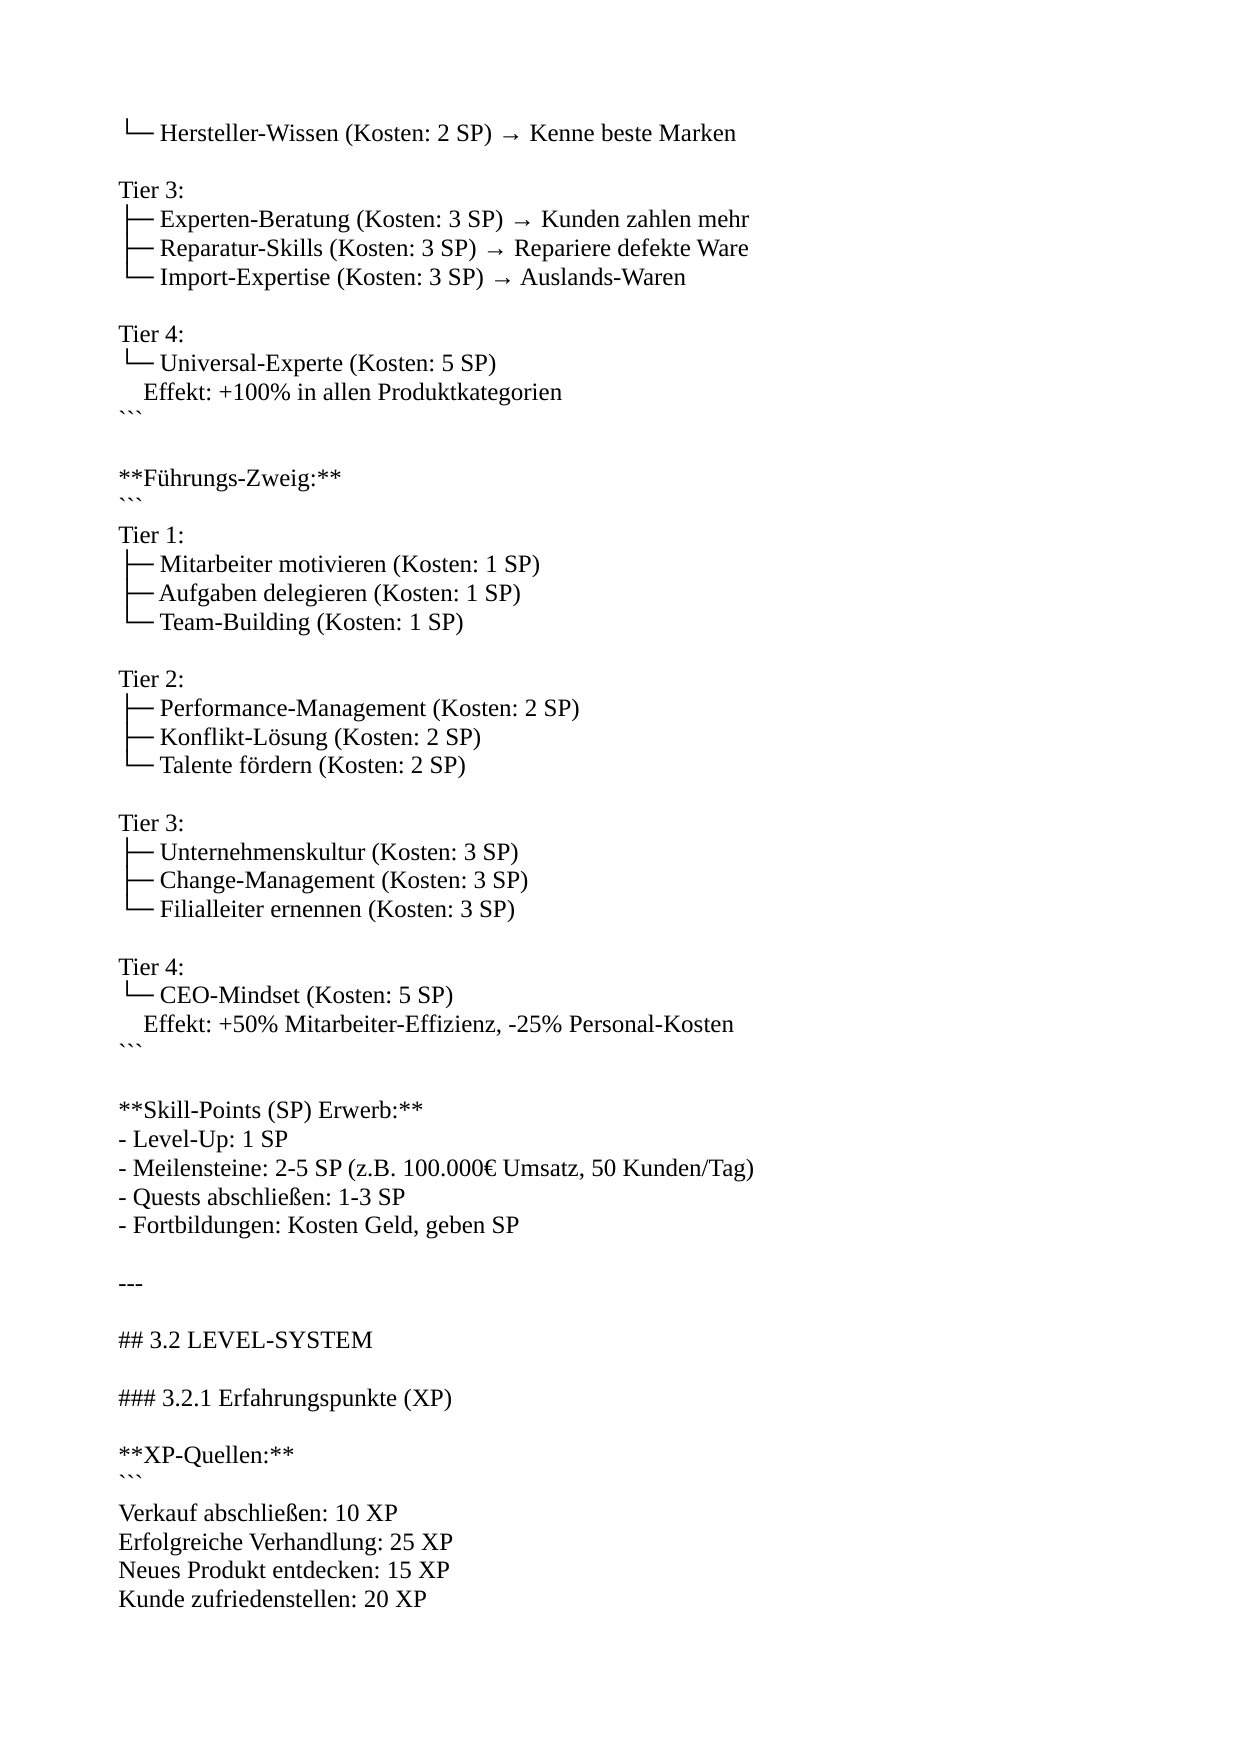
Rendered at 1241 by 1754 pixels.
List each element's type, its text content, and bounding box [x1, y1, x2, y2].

text └─ Hersteller-Wissen (Kosten: 2 SP) → Kenne beste Marken Tier 3: ├─ Experten-Beratung (Kosten: 3 SP) → Kunden zahlen mehr ├─ Reparatur-Skills (Kosten: 3 SP) → Repariere defekte Ware └─ Import-Expertise (Kosten: 3 SP) → Auslands-Waren Tier 4: └─ Universal-Experte (Kosten: 5 SP) Effekt: +100% in allen Produktkategorien ``` **Führungs-Zweig:** ``` Tier 1: ├─ Mitarbeiter motivieren (Kosten: 1 SP) ├─ Aufgaben delegieren (Kosten: 1 SP) └─ Team-Building (Kosten: 1 SP) Tier 2: ├─ Performance-Management (Kosten: 2 SP) ├─ Konflikt-Lösung (Kosten: 2 SP) └─ Talente fördern (Kosten: 2 SP) Tier 3: ├─ Unternehmenskultur (Kosten: 3 SP) ├─ Change-Management (Kosten: 3 SP) └─ Filialleiter ernennen (Kosten: 3 SP) Tier 4: └─ CEO-Mindset (Kosten: 5 SP) Effekt: +50% Mitarbeiter-Effizienz, -25% Personal-Kosten ``` **Skill-Points (SP) Erwerb:** - Level-Up: 1 SP - Meilensteine: 2-5 SP (z.B. 100.000€ Umsatz, 50 Kunden/Tag) - Quests abschließen: 1-3 SP - Fortbildungen: Kosten Geld, geben SP --- ## 3.2 LEVEL-SYSTEM ### 3.2.1 Erfahrungspunkte (XP) **XP-Quellen:** ``` Verkauf abschließen: 10 XP Erfolgreiche Verhandlung: 25 XP Neues Produkt entdecken: 15 XP Kunde zufriedenstellen: 20 XP [118, 118, 1122, 1613]
